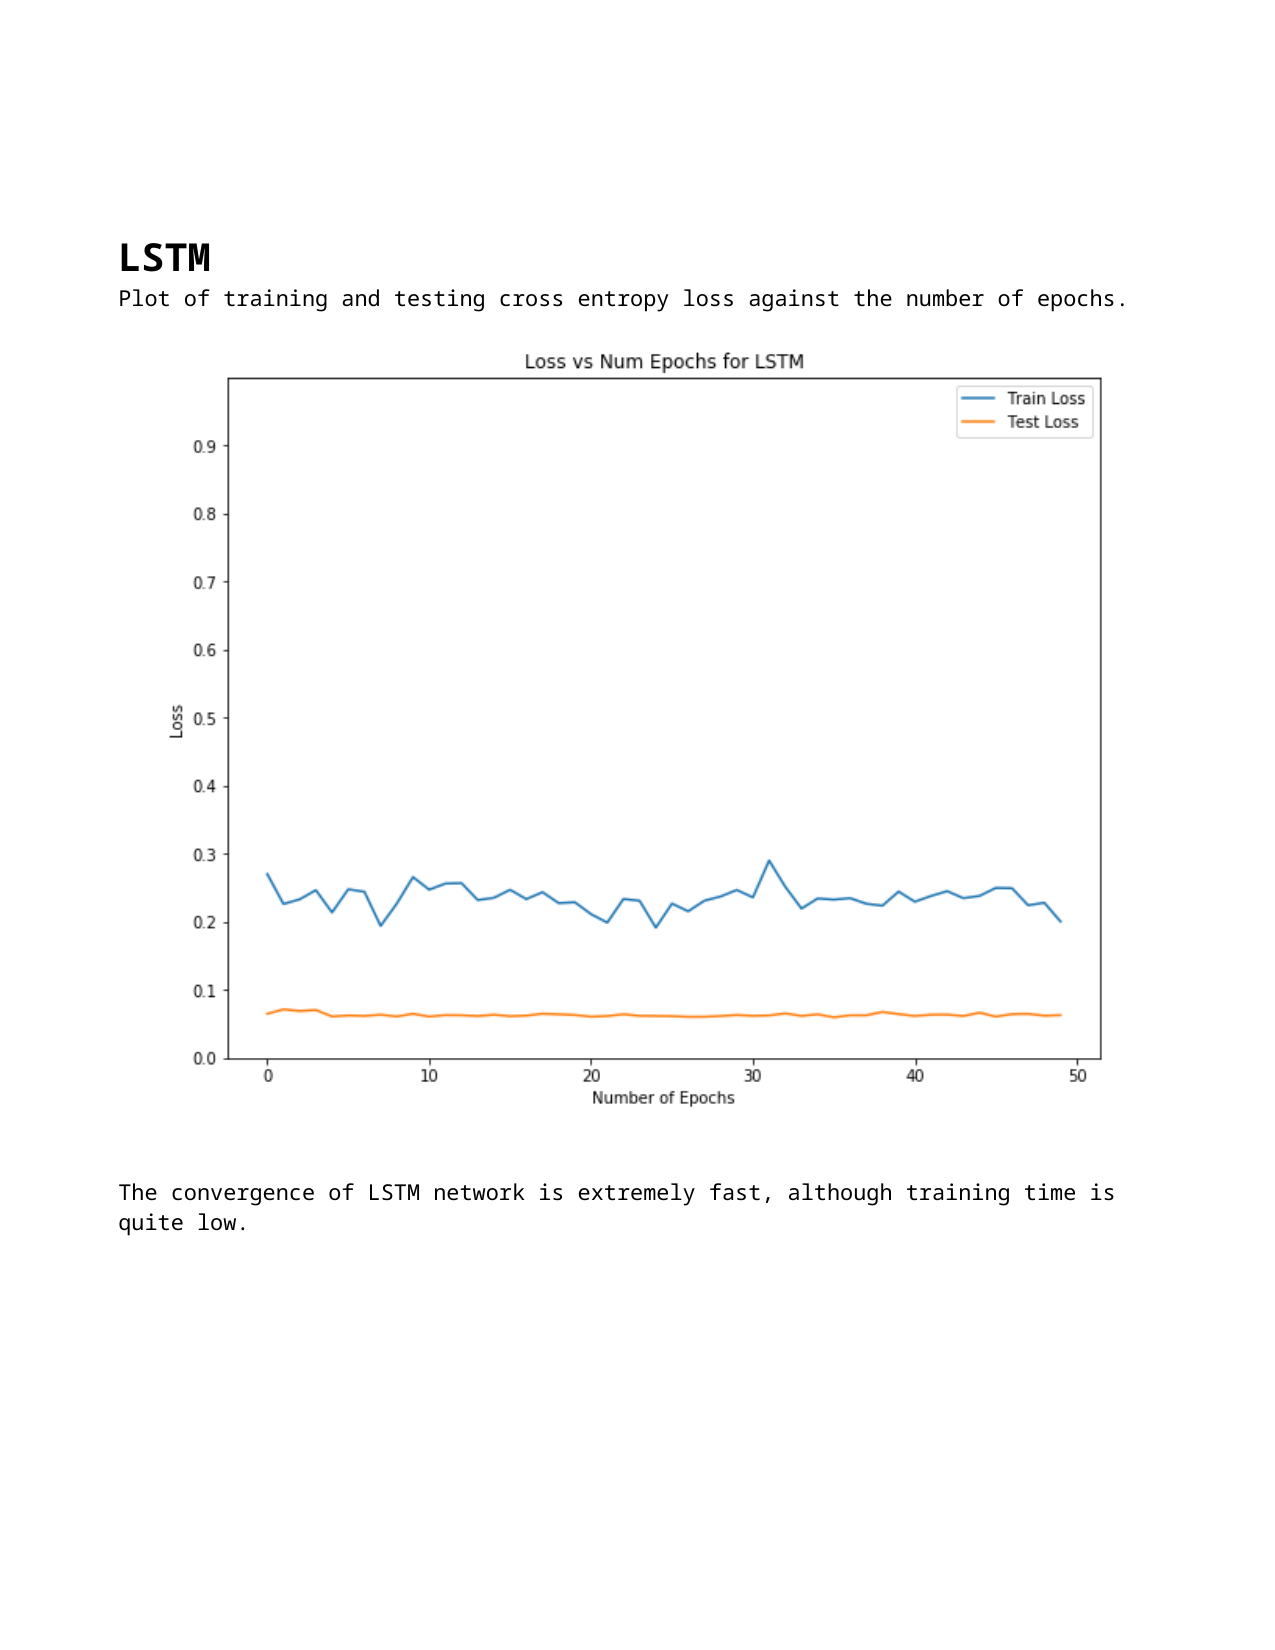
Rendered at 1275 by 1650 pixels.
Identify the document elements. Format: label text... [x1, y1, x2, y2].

text The convergence of LSTM network is extremely fast, although training time is quite low. [118, 1177, 1157, 1236]
text LSTM [118, 230, 1157, 283]
text Plot of training and testing cross entropy loss against the number of epochs. [118, 283, 1157, 312]
picture [159, 342, 1116, 1118]
